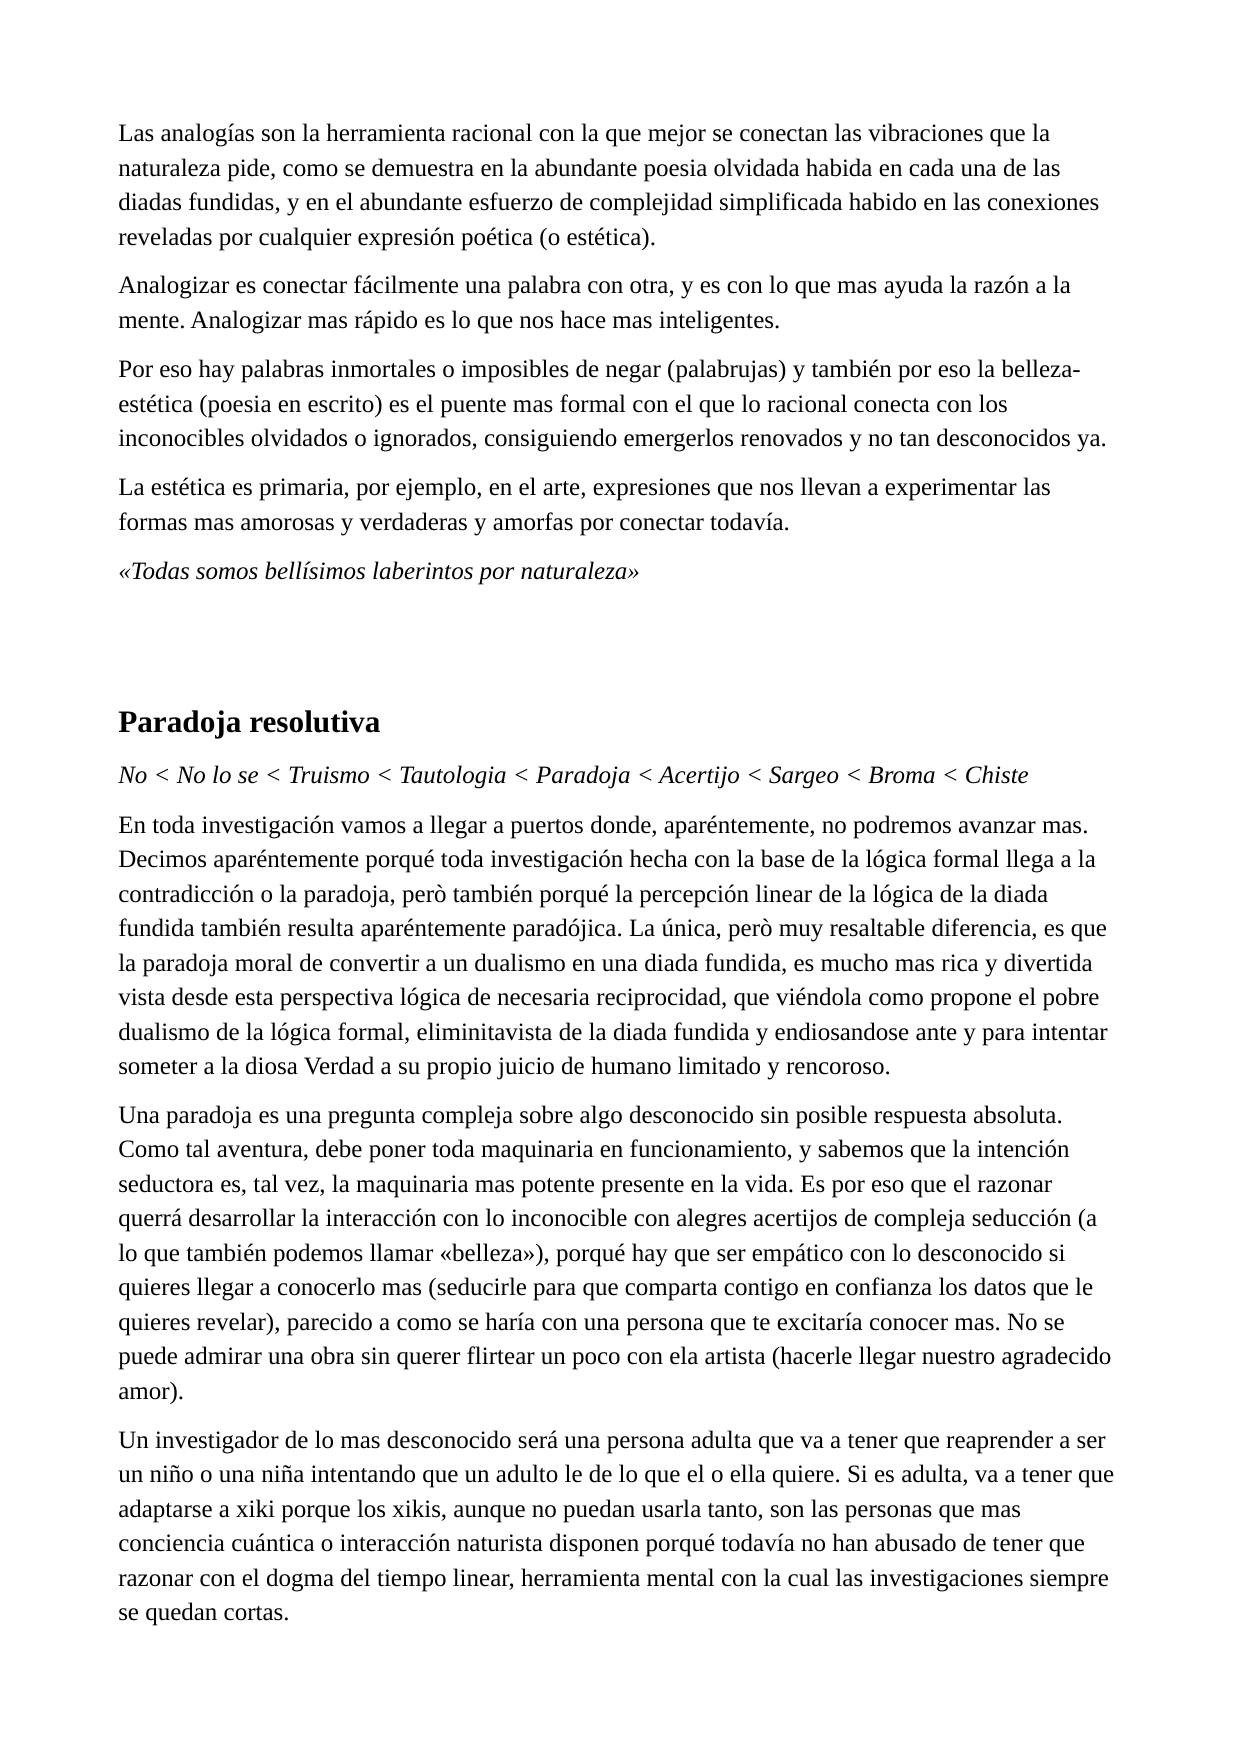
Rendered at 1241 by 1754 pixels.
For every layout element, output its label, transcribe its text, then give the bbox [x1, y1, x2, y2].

text Una paradoja es una pregunta compleja sobre algo desconocido sin posible respuesta absoluta. Como tal aventura, debe poner toda maquinaria en funcionamiento, y sabemos que la intención seductora es, tal vez, la maquinaria mas potente presente en la vida. Es por eso que el razonar querrá desarrollar la interacción con lo inconocible con alegres acertijos de compleja seducción (a lo que también podemos llamar «belleza»), porqué hay que ser empático con lo desconocido si quieres llegar a conocerlo mas (seducirle para que comparta contigo en confianza los datos que le quieres revelar), parecido a como se haría con una persona que te excitaría conocer mas. No se puede admirar una obra sin querer flirtear un poco con ela artista (hacerle llegar nuestro agradecido amor). [118, 1100, 1122, 1405]
text Analogizar es conectar fácilmente una palabra con otra, y es con lo que mas ayuda la razón a la mente. Analogizar mas rápido es lo que nos hace mas inteligentes. [118, 271, 1122, 334]
text En toda investigación vamos a llegar a puertos donde, aparéntemente, no podremos avanzar mas. Decimos aparéntemente porqué toda investigación hecha con la base de la lógica formal llega a la contradicción o la paradoja, però también porqué la percepción linear de la lógica de la diada fundida también resulta aparéntemente paradójica. La única, però muy resaltable diferencia, es que la paradoja moral de convertir a un dualismo en una diada fundida, es mucho mas rica y divertida vista desde esta perspectiva lógica de necesaria reciprocidad, que viéndola como propone el pobre dualismo de la lógica formal, eliminitavista de la diada fundida y endiosandose ante y para intentar someter a la diosa Verdad a su propio juicio de humano limitado y rencoroso. [118, 810, 1122, 1080]
text Las analogías son la herramienta racional con la que mejor se conectan las vibraciones que la naturaleza pide, como se demuestra en la abundante poesia olvidada habida en cada una de las diadas fundidas, y en el abundante esfuerzo de complejidad simplificada habido en las conexiones reveladas por cualquier expresión poética (o estética). [118, 118, 1122, 250]
text No < No lo se < Truismo < Tautologia < Paradoja < Acertijo < Sargeo < Broma < Chiste [118, 761, 1122, 789]
text «Todas somos bellísimos laberintos por naturaleza» [118, 556, 1122, 584]
text Por eso hay palabras inmortales o imposibles de negar (palabrujas) y también por eso la belleza-estética (poesia en escrito) es el puente mas formal con el que lo racional conecta con los inconocibles olvidados o ignorados, consiguiendo emergerlos renovados y no tan desconocidos ya. [118, 354, 1122, 452]
text La estética es primaria, por ejemplo, en el arte, expresiones que nos llevan a experimentar las formas mas amorosas y verdaderas y amorfas por conectar todavía. [118, 472, 1122, 535]
text Paradoja resolutiva [118, 703, 1122, 739]
text Un investigador de lo mas desconocido será una persona adulta que va a tener que reaprender a ser un niño o una niña intentando que un adulto le de lo que el o ella quiere. Si es adulta, va a tener que adaptarse a xiki porque los xikis, aunque no puedan usarla tanto, son las personas que mas conciencia cuántica o interacción naturista disponen porqué todavía no han abusado de tener que razonar con el dogma del tiempo linear, herramienta mental con la cual las investigaciones siempre se quedan cortas. [118, 1425, 1122, 1626]
